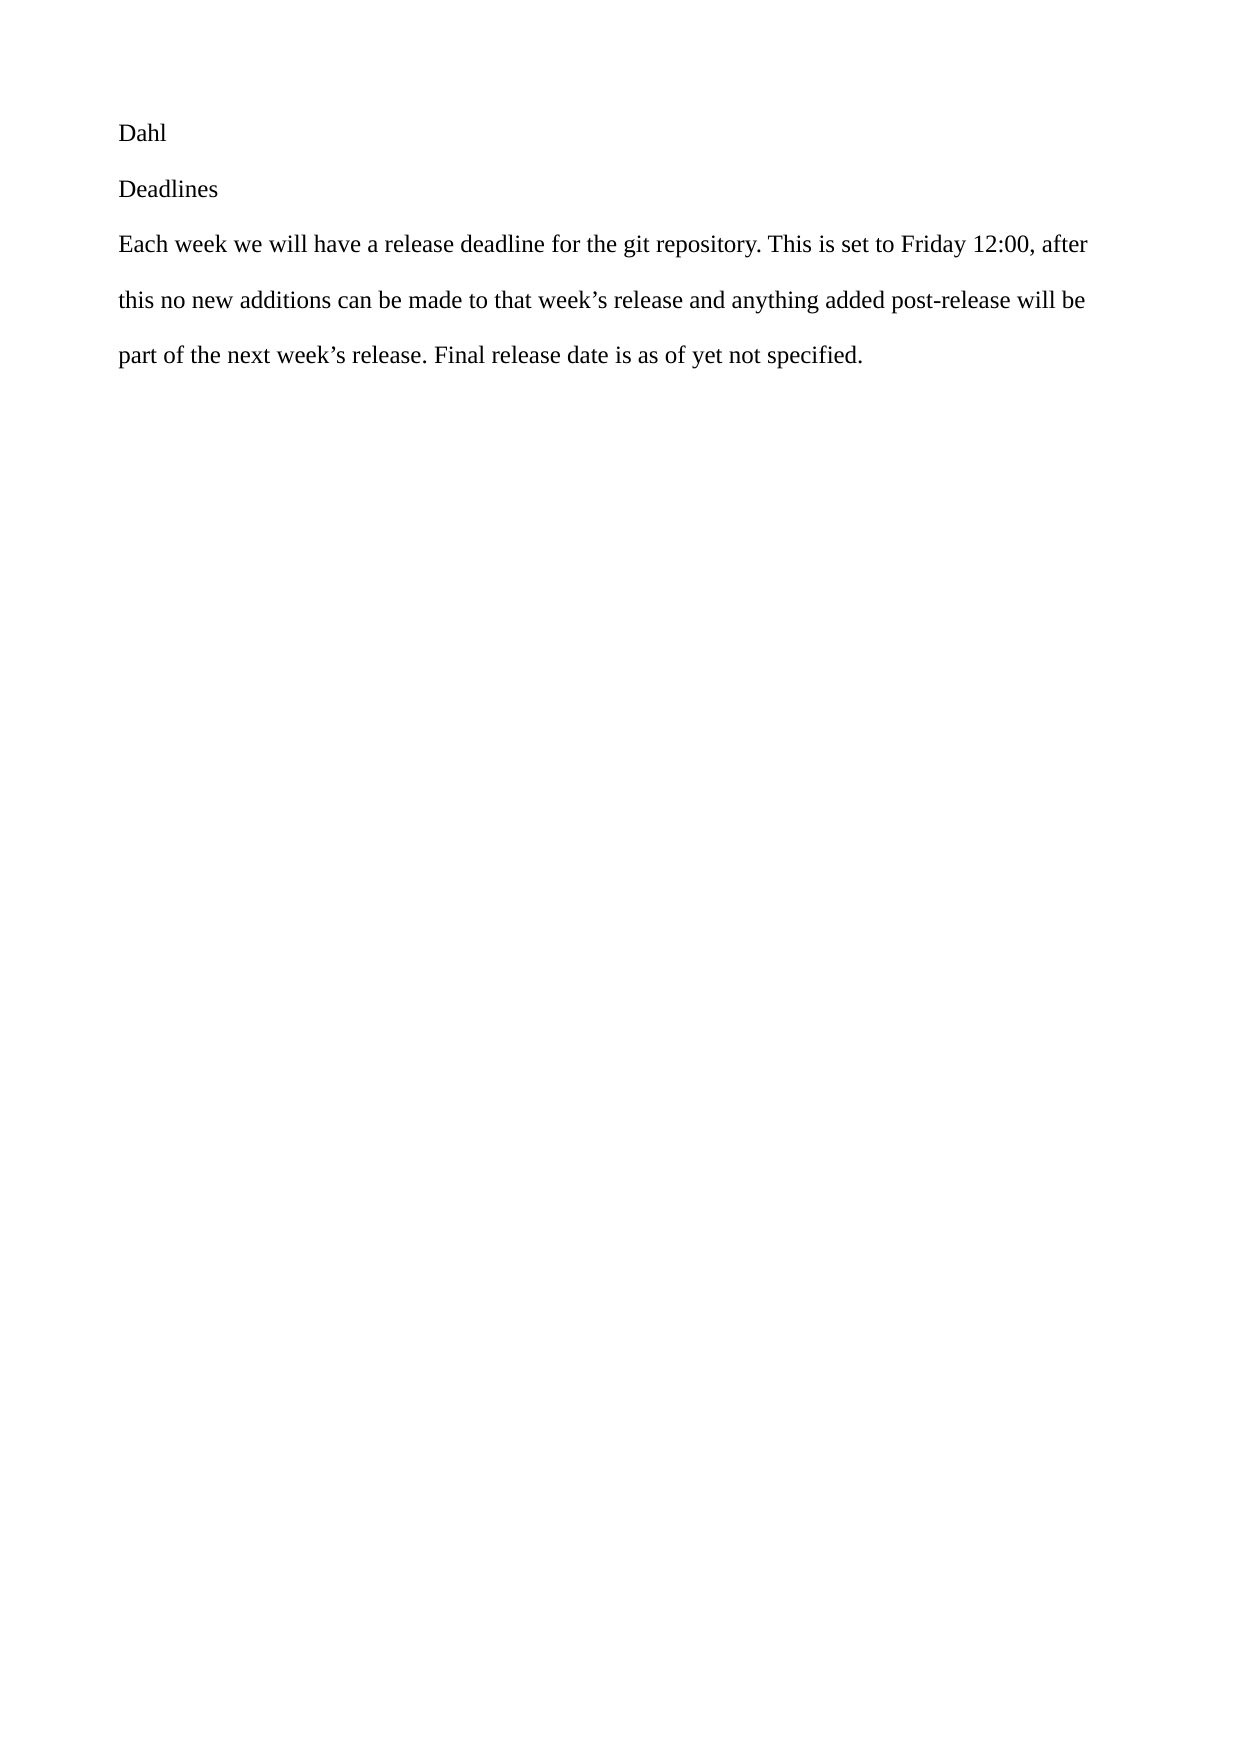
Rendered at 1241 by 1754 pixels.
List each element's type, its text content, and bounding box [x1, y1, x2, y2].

text Each week we will have a release deadline for the git repository. This is set to Friday 12:00, after [118, 229, 1122, 258]
text part of the next week’s release. Final release date is as of yet not specified. [118, 341, 1122, 369]
text this no new additions can be made to that week’s release and anything added post-release will be [118, 285, 1122, 314]
text Deadlines [118, 174, 1122, 202]
text Dahl [118, 118, 1122, 147]
